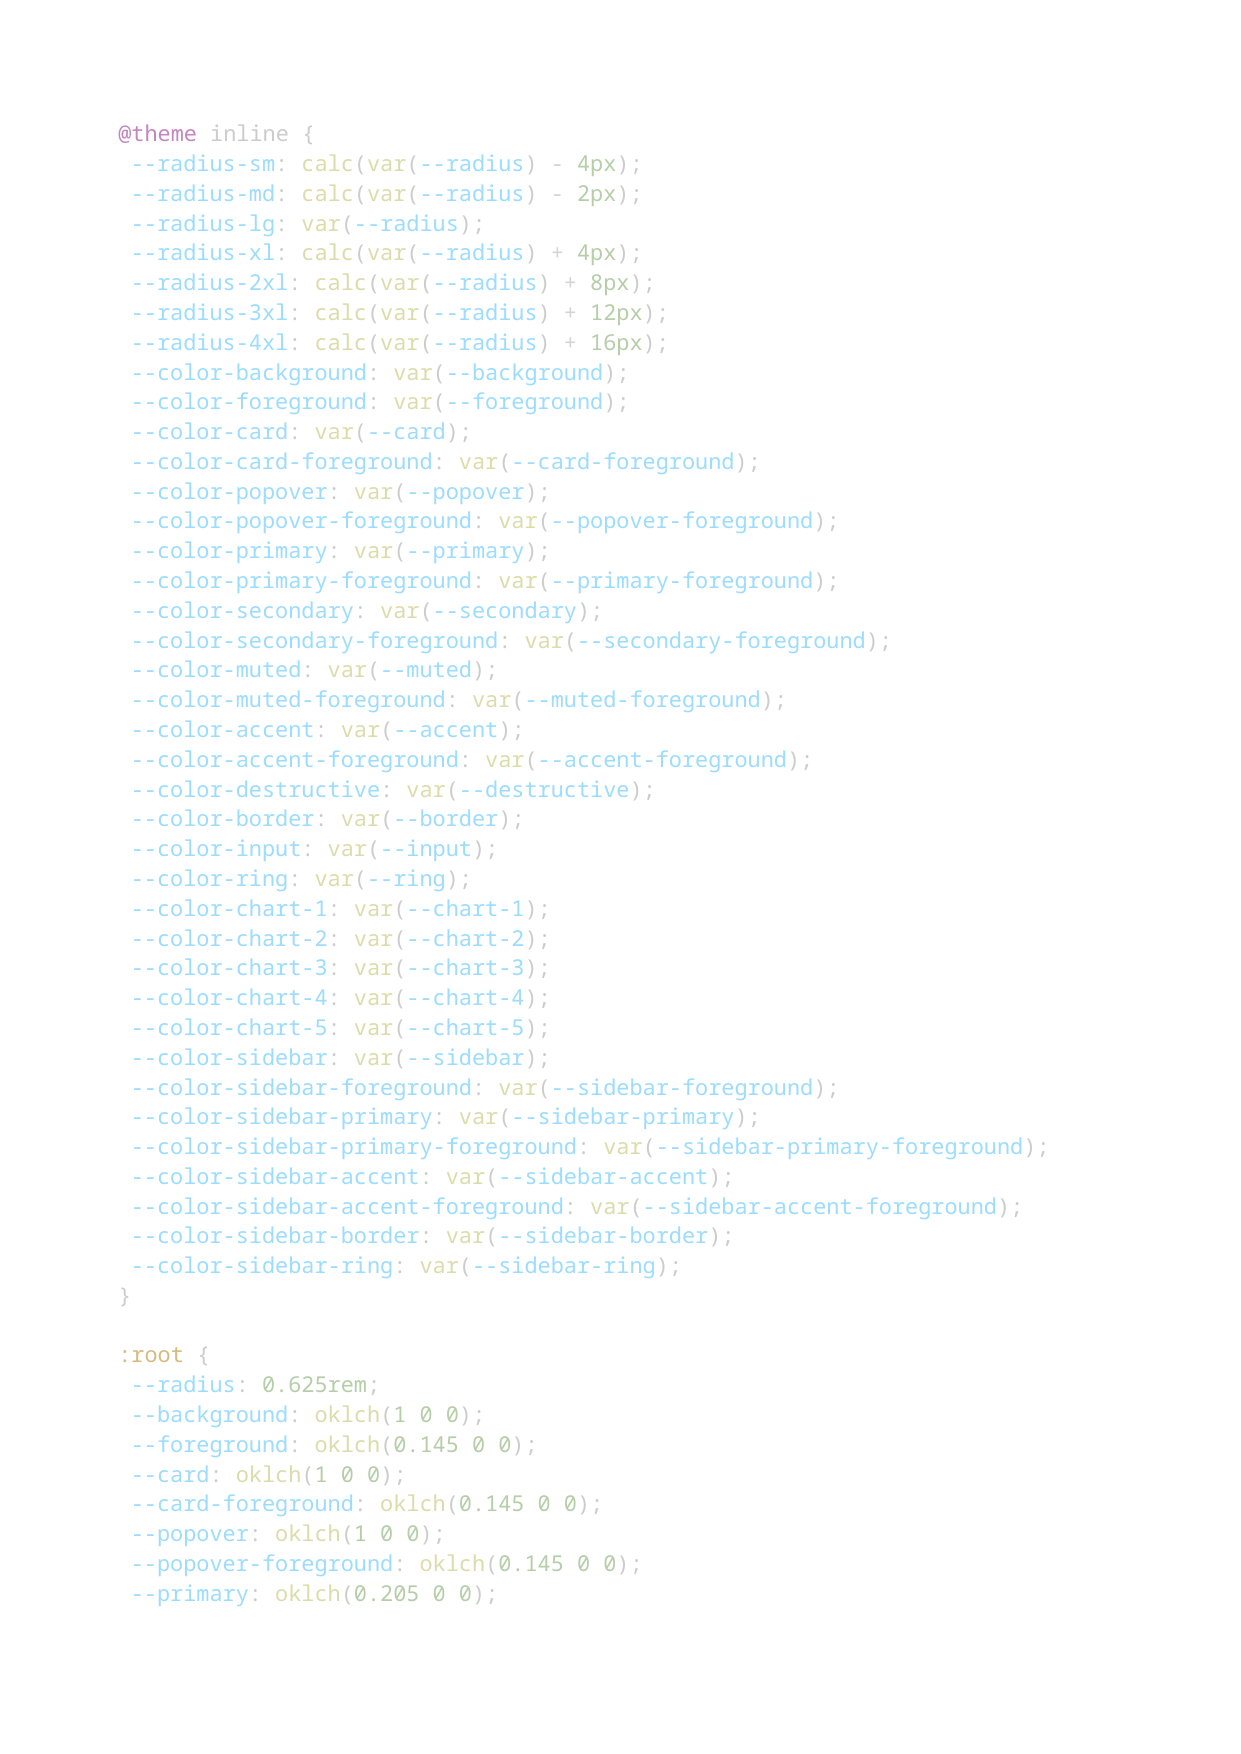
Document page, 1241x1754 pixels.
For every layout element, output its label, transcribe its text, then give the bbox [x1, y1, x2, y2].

text --background: oklch(1 0 0); [118, 1399, 1122, 1429]
text --color-sidebar-primary: var(--sidebar-primary); [118, 1101, 1122, 1131]
text --radius-md: calc(var(--radius) - 2px); [118, 178, 1122, 207]
text --color-popover: var(--popover); [118, 476, 1122, 505]
text --color-input: var(--input); [118, 833, 1122, 863]
text --color-chart-1: var(--chart-1); [118, 893, 1122, 922]
text --color-chart-5: var(--chart-5); [118, 1012, 1122, 1042]
text --color-sidebar-border: var(--sidebar-border); [118, 1220, 1122, 1250]
text --primary: oklch(0.205 0 0); [118, 1578, 1122, 1608]
text --color-sidebar-primary-foreground: var(--sidebar-primary-foreground); [118, 1131, 1122, 1161]
text --radius-lg: var(--radius); [118, 207, 1122, 237]
text --color-secondary: var(--secondary); [118, 595, 1122, 624]
text --color-sidebar-accent: var(--sidebar-accent); [118, 1161, 1122, 1191]
text --color-accent-foreground: var(--accent-foreground); [118, 744, 1122, 773]
text --radius-2xl: calc(var(--radius) + 8px); [118, 267, 1122, 297]
text --color-sidebar-accent-foreground: var(--sidebar-accent-foreground); [118, 1191, 1122, 1220]
text --color-sidebar-ring: var(--sidebar-ring); [118, 1250, 1122, 1280]
text --color-primary-foreground: var(--primary-foreground); [118, 565, 1122, 595]
text --radius-sm: calc(var(--radius) - 4px); [118, 148, 1122, 178]
text --color-background: var(--background); [118, 356, 1122, 386]
text --color-accent: var(--accent); [118, 714, 1122, 744]
text --color-border: var(--border); [118, 803, 1122, 833]
text @theme inline { [118, 118, 1122, 148]
text --color-card-foreground: var(--card-foreground); [118, 446, 1122, 476]
text --popover: oklch(1 0 0); [118, 1518, 1122, 1548]
text --color-popover-foreground: var(--popover-foreground); [118, 505, 1122, 535]
text --color-ring: var(--ring); [118, 863, 1122, 893]
text --color-card: var(--card); [118, 416, 1122, 446]
text --color-primary: var(--primary); [118, 535, 1122, 565]
text --radius-3xl: calc(var(--radius) + 12px); [118, 297, 1122, 327]
text --foreground: oklch(0.145 0 0); [118, 1429, 1122, 1459]
text :root { [118, 1339, 1122, 1369]
text --color-chart-4: var(--chart-4); [118, 982, 1122, 1012]
text --color-muted: var(--muted); [118, 654, 1122, 684]
text --color-sidebar: var(--sidebar); [118, 1042, 1122, 1071]
text --color-secondary-foreground: var(--secondary-foreground); [118, 624, 1122, 654]
text --card-foreground: oklch(0.145 0 0); [118, 1488, 1122, 1518]
text --color-sidebar-foreground: var(--sidebar-foreground); [118, 1071, 1122, 1101]
text --color-chart-3: var(--chart-3); [118, 952, 1122, 982]
text --color-foreground: var(--foreground); [118, 386, 1122, 416]
text } [118, 1280, 1122, 1310]
text --color-destructive: var(--destructive); [118, 773, 1122, 803]
text --popover-foreground: oklch(0.145 0 0); [118, 1548, 1122, 1578]
text --color-muted-foreground: var(--muted-foreground); [118, 684, 1122, 714]
text --card: oklch(1 0 0); [118, 1459, 1122, 1488]
text --color-chart-2: var(--chart-2); [118, 922, 1122, 952]
text --radius-4xl: calc(var(--radius) + 16px); [118, 327, 1122, 356]
text --radius: 0.625rem; [118, 1369, 1122, 1399]
text --radius-xl: calc(var(--radius) + 4px); [118, 237, 1122, 267]
